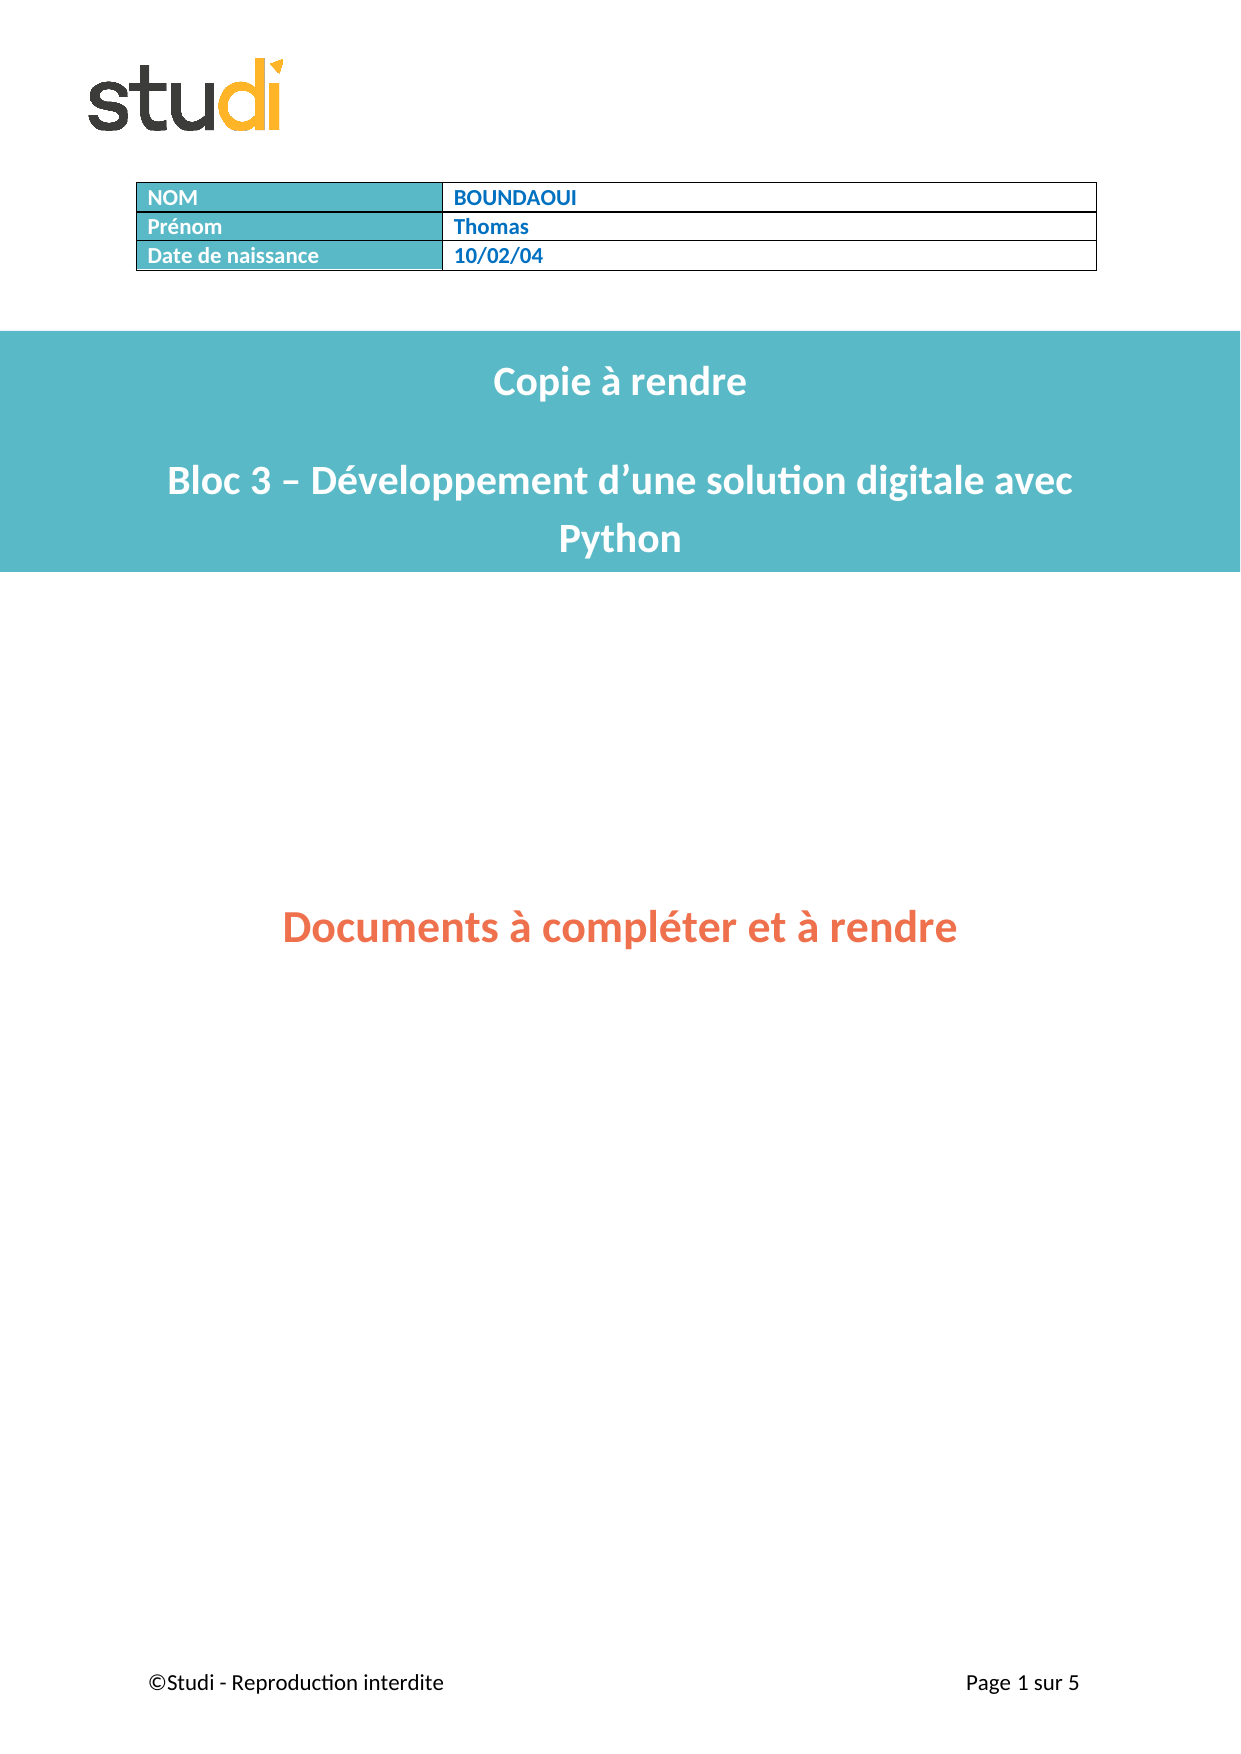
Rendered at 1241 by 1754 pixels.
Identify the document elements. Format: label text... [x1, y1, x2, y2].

table_header NOM [137, 183, 442, 211]
table_cell Thomas [443, 213, 1096, 240]
text Documents à compléter et à rendre [148, 898, 1093, 954]
picture [88, 58, 283, 131]
table_cell Date de naissance [137, 241, 442, 269]
table_header BOUNDAOUI [443, 183, 1096, 211]
table_cell Prénom [137, 213, 442, 240]
table_cell 10/02/04 [443, 241, 1096, 269]
